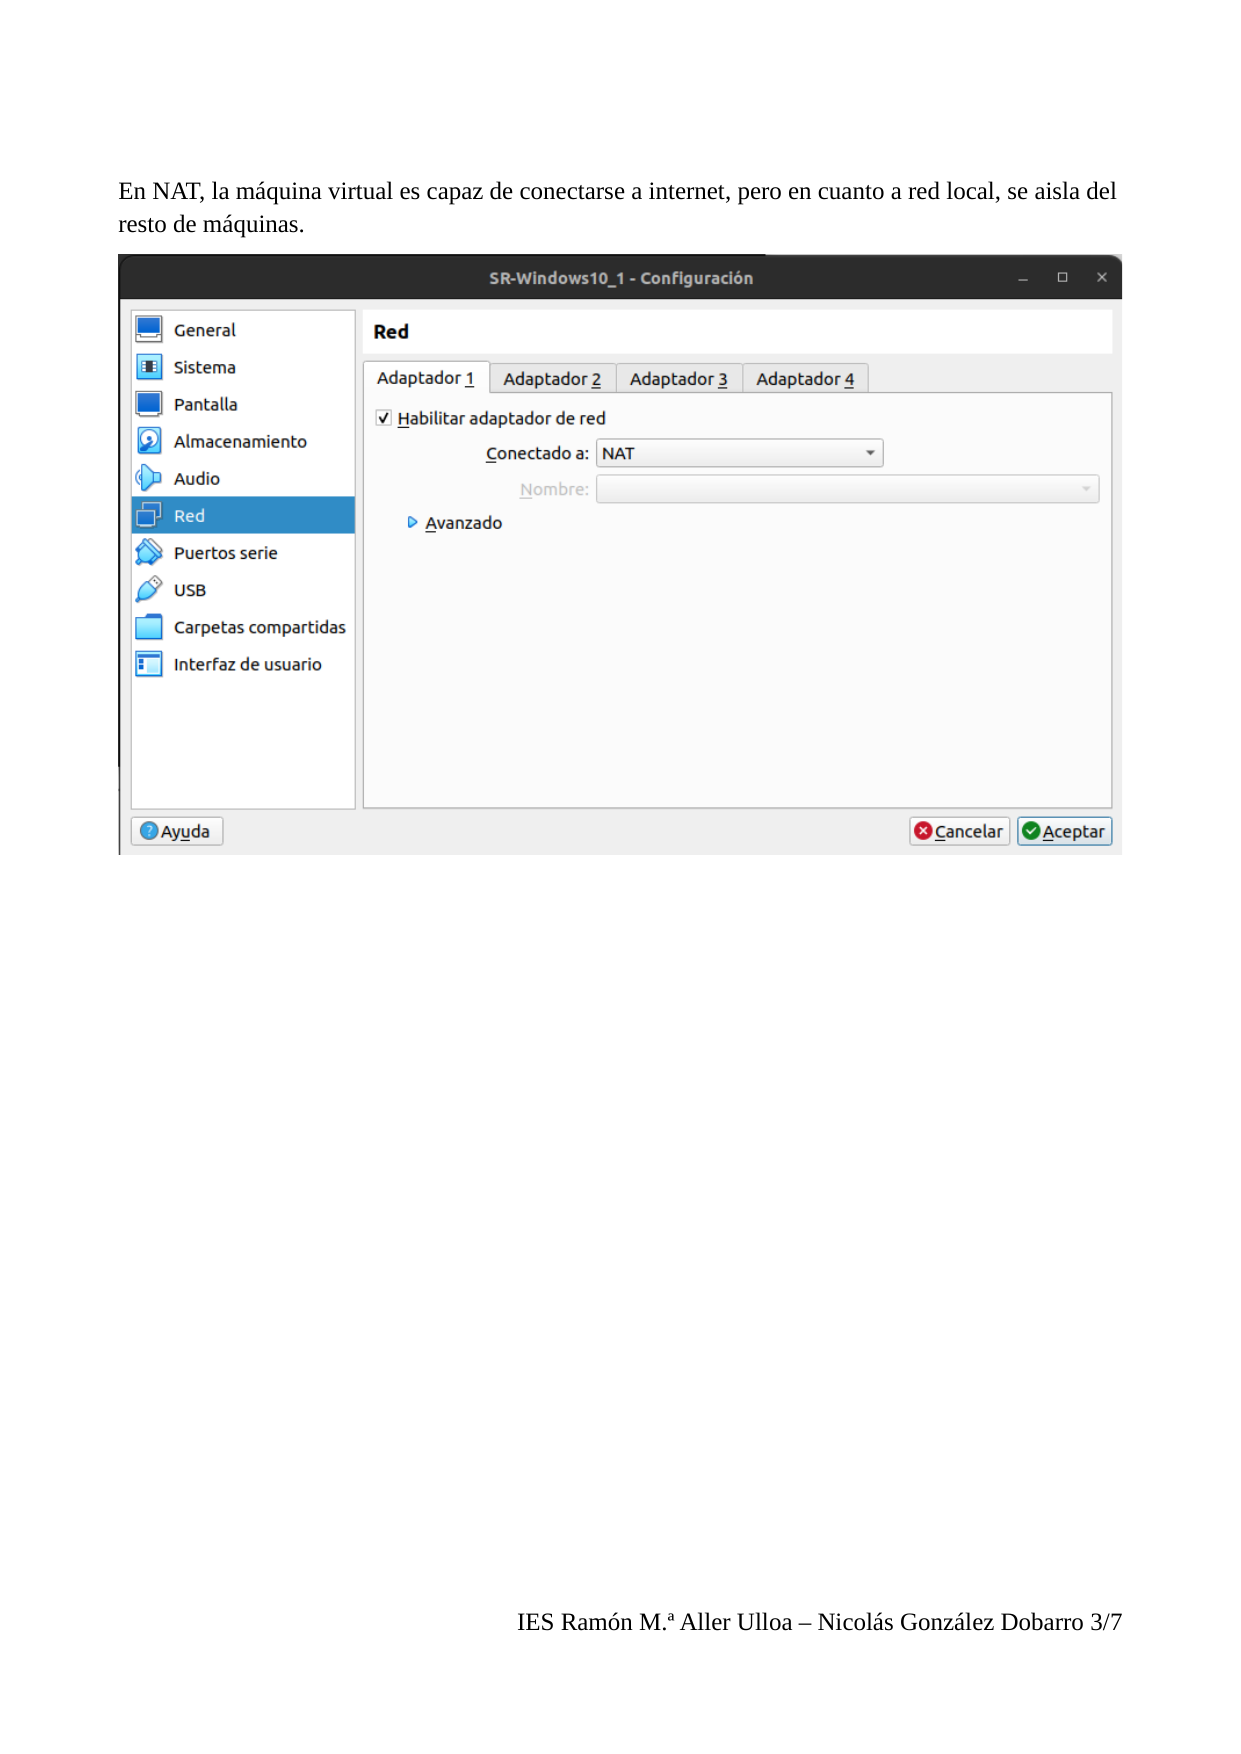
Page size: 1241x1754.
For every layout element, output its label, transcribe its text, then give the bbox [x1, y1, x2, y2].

text En NAT, la máquina virtual es capaz de conectarse a internet, pero en cuanto a red local, se aisla del resto de máquinas. [118, 176, 1122, 238]
picture [118, 254, 1123, 855]
